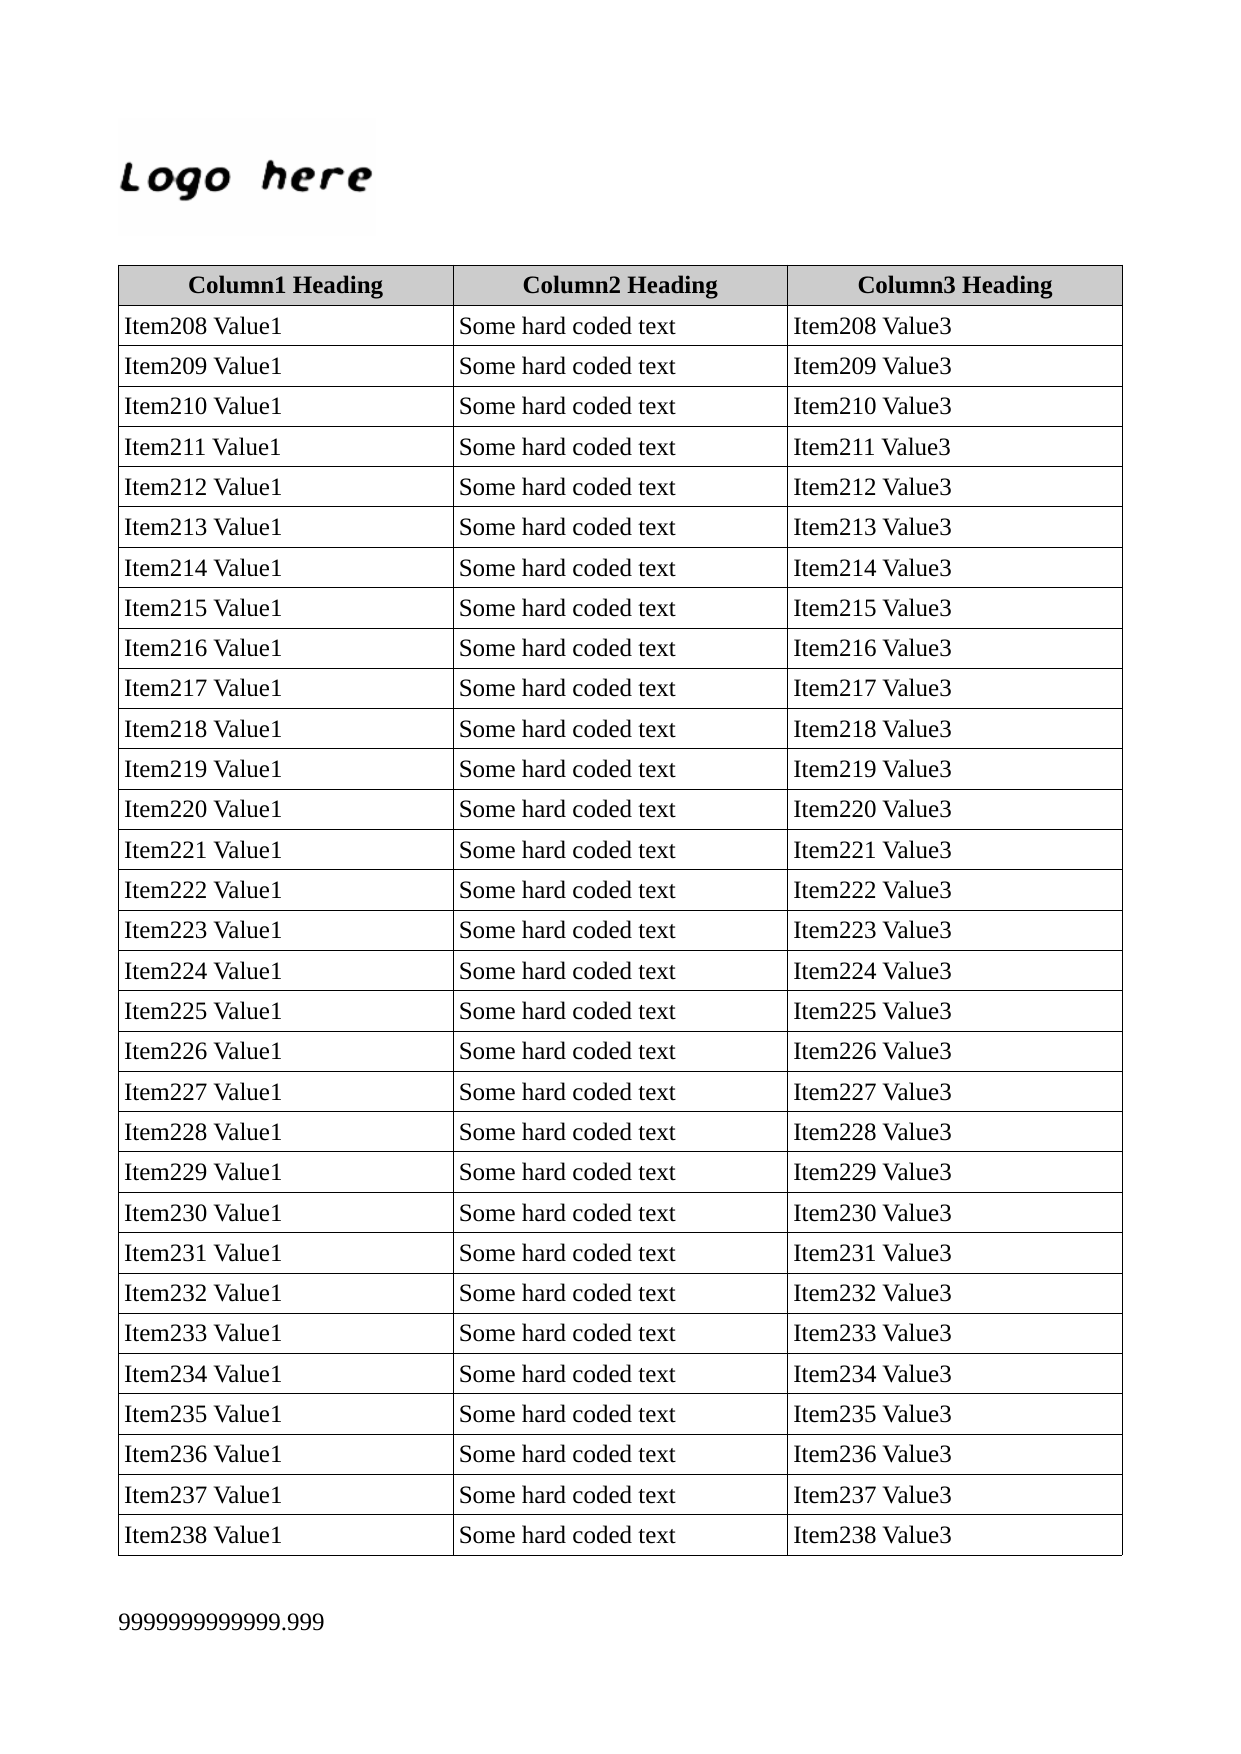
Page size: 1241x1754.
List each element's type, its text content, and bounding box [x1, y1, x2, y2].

table_cell Item220 Value1 [119, 790, 453, 829]
table_cell Item228 Value3 [788, 1112, 1122, 1151]
table_cell Item210 Value3 [788, 387, 1122, 426]
table_cell Item225 Value3 [788, 991, 1122, 1031]
table_cell Some hard coded text [454, 830, 787, 869]
table_cell Some hard coded text [454, 1274, 787, 1313]
table_cell Item214 Value1 [119, 548, 453, 587]
table_cell Some hard coded text [454, 951, 787, 990]
table_cell Item230 Value1 [119, 1193, 453, 1232]
table_cell Item217 Value3 [788, 669, 1122, 708]
table_cell Some hard coded text [454, 467, 787, 506]
picture [118, 118, 377, 236]
table_cell Some hard coded text [454, 507, 787, 547]
table_cell Item238 Value1 [119, 1515, 453, 1554]
table_cell Item229 Value1 [119, 1152, 453, 1192]
table_cell Some hard coded text [454, 306, 787, 345]
table_cell Item223 Value1 [119, 911, 453, 950]
table_cell Item210 Value1 [119, 387, 453, 426]
table_cell Some hard coded text [454, 1314, 787, 1353]
table_cell Item235 Value3 [788, 1394, 1122, 1434]
table_cell Item220 Value3 [788, 790, 1122, 829]
table_cell Item232 Value1 [119, 1274, 453, 1313]
table_cell Item237 Value1 [119, 1475, 453, 1514]
table_cell Item208 Value1 [119, 306, 453, 345]
table_cell Item209 Value3 [788, 346, 1122, 386]
table_cell Item211 Value1 [119, 427, 453, 466]
table_cell Item234 Value3 [788, 1354, 1122, 1393]
table_cell Some hard coded text [454, 346, 787, 386]
table_header Column3 Heading [788, 266, 1122, 305]
table_cell Item208 Value3 [788, 306, 1122, 345]
table_cell Item214 Value3 [788, 548, 1122, 587]
table_cell Item222 Value3 [788, 870, 1122, 909]
table_cell Item213 Value1 [119, 507, 453, 547]
table_cell Item216 Value1 [119, 629, 453, 668]
table_cell Some hard coded text [454, 1233, 787, 1272]
table_cell Item238 Value3 [788, 1515, 1122, 1554]
table_cell Item230 Value3 [788, 1193, 1122, 1232]
table_cell Item219 Value3 [788, 749, 1122, 789]
table_cell Item237 Value3 [788, 1475, 1122, 1514]
table_cell Item222 Value1 [119, 870, 453, 909]
table_cell Item216 Value3 [788, 629, 1122, 668]
table_cell Item209 Value1 [119, 346, 453, 386]
table_cell Item229 Value3 [788, 1152, 1122, 1192]
table_cell Item221 Value1 [119, 830, 453, 869]
table_cell Item236 Value1 [119, 1435, 453, 1474]
table_cell Some hard coded text [454, 1032, 787, 1071]
table_cell Some hard coded text [454, 911, 787, 950]
table_cell Some hard coded text [454, 1193, 787, 1232]
table_header Column2 Heading [454, 266, 787, 305]
table_cell Some hard coded text [454, 1072, 787, 1111]
table_cell Item226 Value1 [119, 1032, 453, 1071]
table_cell Some hard coded text [454, 1354, 787, 1393]
table_cell Item231 Value1 [119, 1233, 453, 1272]
table_cell Some hard coded text [454, 669, 787, 708]
table_cell Item227 Value3 [788, 1072, 1122, 1111]
table_cell Some hard coded text [454, 991, 787, 1031]
table_cell Item231 Value3 [788, 1233, 1122, 1272]
table_cell Item211 Value3 [788, 427, 1122, 466]
table_cell Some hard coded text [454, 1515, 787, 1554]
table_cell Item218 Value1 [119, 709, 453, 748]
table_cell Item213 Value3 [788, 507, 1122, 547]
table_cell Item215 Value1 [119, 588, 453, 627]
table_cell Some hard coded text [454, 387, 787, 426]
table_cell Item227 Value1 [119, 1072, 453, 1111]
table_cell Item217 Value1 [119, 669, 453, 708]
table_cell Item219 Value1 [119, 749, 453, 789]
table_cell Item212 Value1 [119, 467, 453, 506]
table_cell Some hard coded text [454, 1152, 787, 1192]
table_cell Item236 Value3 [788, 1435, 1122, 1474]
table_cell Some hard coded text [454, 870, 787, 909]
table_cell Some hard coded text [454, 749, 787, 789]
table_cell Item224 Value1 [119, 951, 453, 990]
table_cell Item223 Value3 [788, 911, 1122, 950]
table_cell Some hard coded text [454, 1435, 787, 1474]
table_cell Some hard coded text [454, 709, 787, 748]
table_cell Item233 Value3 [788, 1314, 1122, 1353]
table_cell Item221 Value3 [788, 830, 1122, 869]
table_cell Some hard coded text [454, 1475, 787, 1514]
table_cell Some hard coded text [454, 1112, 787, 1151]
table_cell Item233 Value1 [119, 1314, 453, 1353]
table_cell Some hard coded text [454, 1394, 787, 1434]
table_cell Item212 Value3 [788, 467, 1122, 506]
table_cell Item234 Value1 [119, 1354, 453, 1393]
table_cell Some hard coded text [454, 427, 787, 466]
table_cell Some hard coded text [454, 548, 787, 587]
table_cell Item218 Value3 [788, 709, 1122, 748]
table_cell Item228 Value1 [119, 1112, 453, 1151]
table_cell Some hard coded text [454, 790, 787, 829]
table_cell Item225 Value1 [119, 991, 453, 1031]
table_cell Some hard coded text [454, 588, 787, 627]
table_cell Item215 Value3 [788, 588, 1122, 627]
table_header Column1 Heading [119, 266, 453, 305]
table_cell Item232 Value3 [788, 1274, 1122, 1313]
table_cell Item224 Value3 [788, 951, 1122, 990]
table_cell Item235 Value1 [119, 1394, 453, 1434]
table_cell Some hard coded text [454, 629, 787, 668]
table_cell Item226 Value3 [788, 1032, 1122, 1071]
